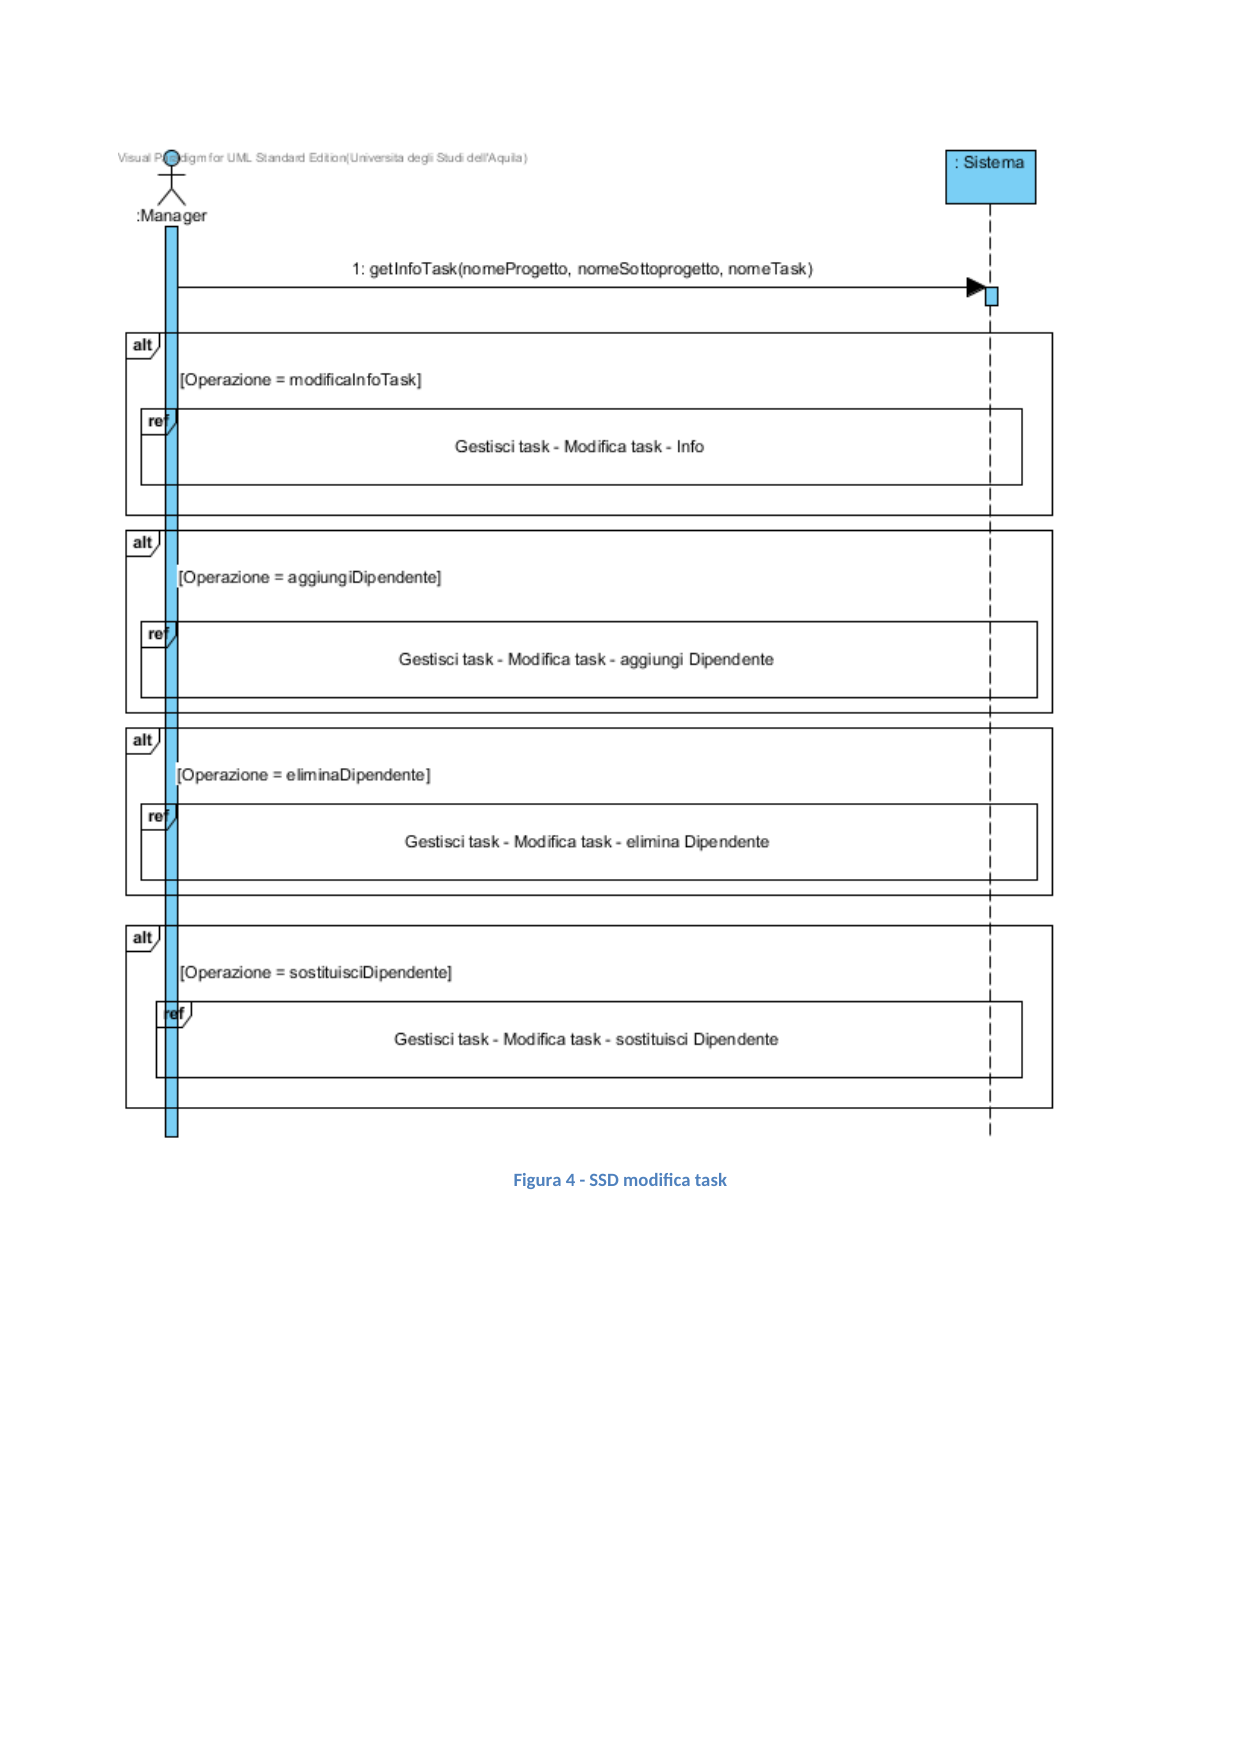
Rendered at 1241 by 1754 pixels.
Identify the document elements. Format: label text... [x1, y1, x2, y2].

text Figura 4 - SSD modifica task [118, 1168, 1122, 1191]
